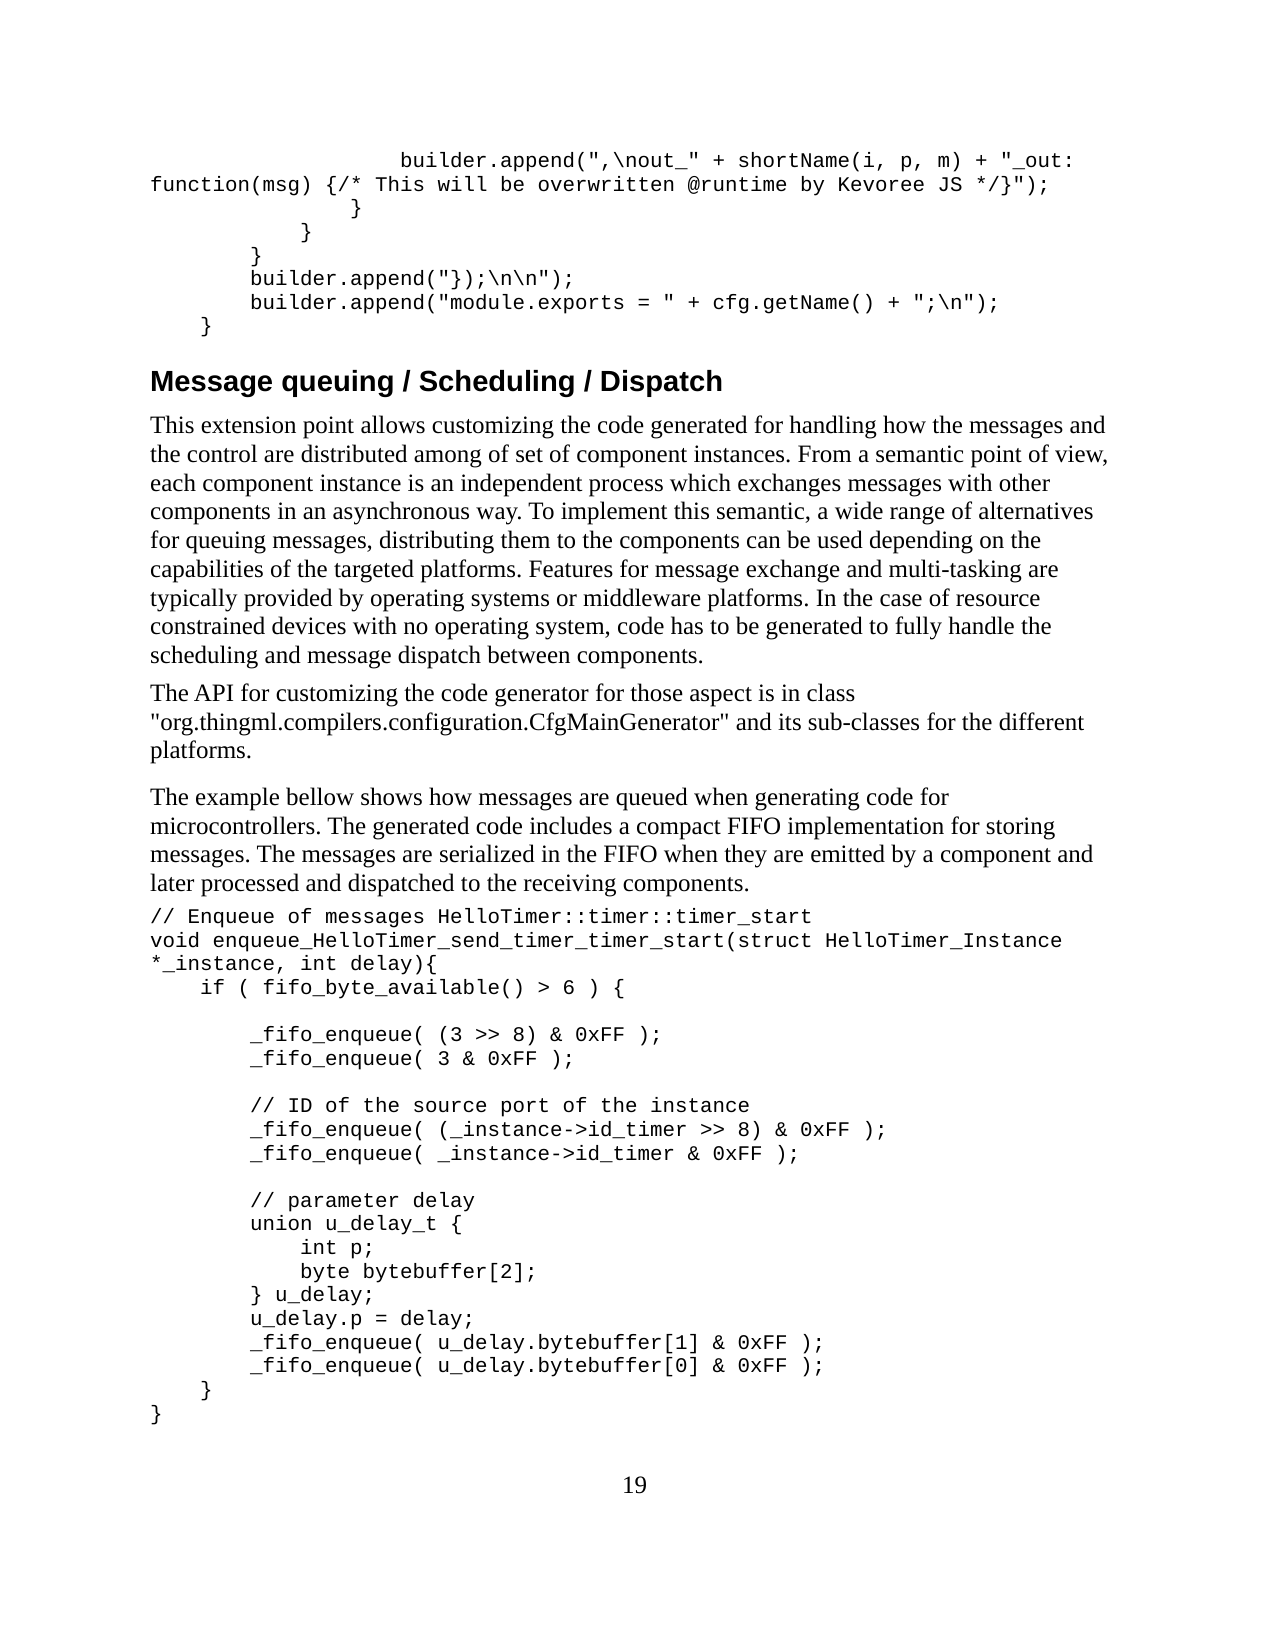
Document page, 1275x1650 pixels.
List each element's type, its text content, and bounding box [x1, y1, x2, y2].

text _fifo_enqueue( u_delay.bytebuffer[0] & 0xFF ); [150, 1355, 1125, 1379]
text // ID of the source port of the instance [150, 1095, 1125, 1119]
text _fifo_enqueue( (3 >> 8) & 0xFF ); [150, 1024, 1125, 1048]
text builder.append("module.exports = " + cfg.getName() + ";\n"); [150, 292, 1125, 316]
text } [150, 1403, 1125, 1426]
text } u_delay; [150, 1284, 1125, 1308]
text _fifo_enqueue( u_delay.bytebuffer[1] & 0xFF ); [150, 1332, 1125, 1355]
text builder.append("});\n\n"); [150, 268, 1125, 292]
text byte bytebuffer[2]; [150, 1261, 1125, 1284]
text } [150, 1379, 1125, 1403]
text int p; [150, 1237, 1125, 1261]
text builder.append(",\nout_" + shortName(i, p, m) + "_out: function(msg) {/* This will be overwritten @runtime by Kevoree JS */}"); [150, 150, 1125, 197]
text _fifo_enqueue( _instance->id_timer & 0xFF ); [150, 1142, 1125, 1166]
text if ( fifo_byte_available() > 6 ) { [150, 977, 1125, 1001]
text This extension point allows customizing the code generated for handling how the messages and the control are distributed among of set of component instances. From a semantic point of view, each component instance is an independent process which exchanges messages with other components in an asynchronous way. To implement this semantic, a wide range of alternatives for queuing messages, distributing them to the components can be used depending on the capabilities of the targeted platforms. Features for message exchange and multi-tasking are typically provided by operating systems or middleware platforms. In the case of resource constrained devices with no operating system, code has to be generated to fully handle the scheduling and message dispatch between components. [150, 410, 1125, 669]
text _fifo_enqueue( (_instance->id_timer >> 8) & 0xFF ); [150, 1119, 1125, 1142]
text } [150, 244, 1125, 268]
text The example bellow shows how messages are queued when generating code for microcontrollers. The generated code includes a compact FIFO implementation for storing messages. The messages are serialized in the FIFO when they are emitted by a component and later processed and dispatched to the receiving components. [150, 782, 1125, 897]
text union u_delay_t { [150, 1213, 1125, 1237]
text } [150, 316, 1125, 339]
text } [150, 197, 1125, 221]
text u_delay.p = delay; [150, 1308, 1125, 1332]
subtitle Message queuing / Scheduling / Dispatch [150, 364, 1125, 398]
text } [150, 221, 1125, 244]
text void enqueue_HelloTimer_send_timer_timer_start(struct HelloTimer_Instance *_instance, int delay){ [150, 930, 1125, 977]
text // parameter delay [150, 1190, 1125, 1213]
text _fifo_enqueue( 3 & 0xFF ); [150, 1048, 1125, 1072]
text // Enqueue of messages HelloTimer::timer::timer_start [150, 906, 1125, 930]
text The API for customizing the code generator for those aspect is in class "org.thingml.compilers.configuration.CfgMainGenerator" and its sub-classes for the different platforms. [150, 678, 1125, 764]
